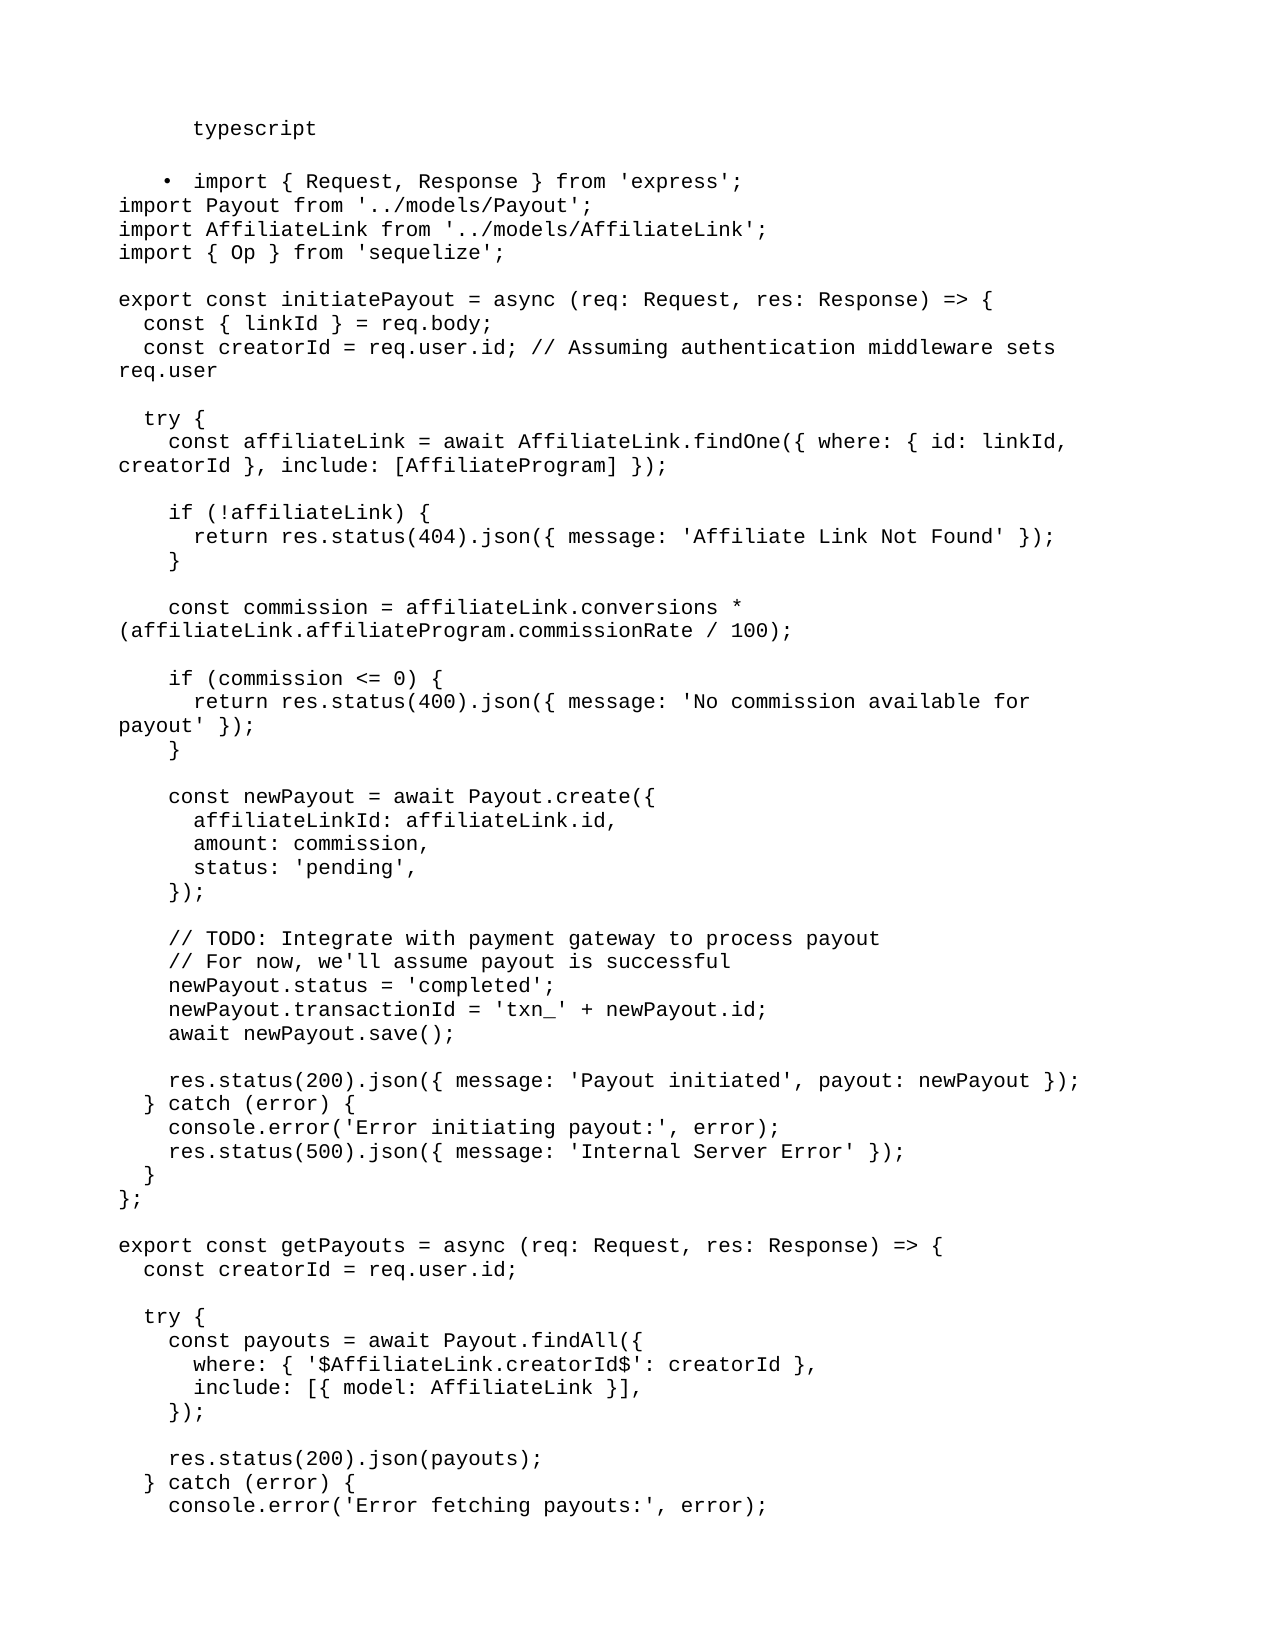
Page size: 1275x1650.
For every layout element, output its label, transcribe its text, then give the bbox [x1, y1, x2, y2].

text res.status(200).json(payouts); [118, 1448, 1157, 1472]
text export const getPayouts = async (req: Request, res: Response) => { [118, 1235, 1157, 1259]
text console.error('Error fetching payouts:', error); [118, 1495, 1157, 1519]
text return res.status(404).json({ message: 'Affiliate Link Not Found' }); [118, 526, 1157, 549]
text res.status(200).json({ message: 'Payout initiated', payout: newPayout }); [118, 1070, 1157, 1093]
text amount: commission, [118, 833, 1157, 857]
text affiliateLinkId: affiliateLink.id, [118, 810, 1157, 833]
text newPayout.transactionId = 'txn_' + newPayout.id; [118, 999, 1157, 1022]
text }); [118, 881, 1157, 904]
text await newPayout.save(); [118, 1022, 1157, 1046]
text res.status(500).json({ message: 'Internal Server Error' }); [118, 1141, 1157, 1164]
text if (!affiliateLink) { [118, 502, 1157, 526]
text export const initiatePayout = async (req: Request, res: Response) => { [118, 289, 1157, 313]
text import AffiliateLink from '../models/AffiliateLink'; [118, 218, 1157, 242]
list import { Request, Response } from 'express'; [164, 171, 1157, 195]
text try { [118, 408, 1157, 431]
text const commission = affiliateLink.conversions * (affiliateLink.affiliateProgram.commissionRate / 100); [118, 597, 1157, 644]
text } catch (error) { [118, 1093, 1157, 1117]
text const { linkId } = req.body; [118, 313, 1157, 337]
text }; [118, 1188, 1157, 1212]
text // TODO: Integrate with payment gateway to process payout [118, 928, 1157, 952]
text const newPayout = await Payout.create({ [118, 786, 1157, 810]
list typescript [162, 118, 1157, 142]
text console.error('Error initiating payout:', error); [118, 1117, 1157, 1141]
text } [118, 549, 1157, 573]
text }); [118, 1401, 1157, 1424]
text newPayout.status = 'completed'; [118, 975, 1157, 999]
text } [118, 739, 1157, 762]
text const creatorId = req.user.id; [118, 1259, 1157, 1283]
text const affiliateLink = await AffiliateLink.findOne({ where: { id: linkId, creatorId }, include: [AffiliateProgram] }); [118, 431, 1157, 479]
text where: { '$AffiliateLink.creatorId$': creatorId }, [118, 1353, 1157, 1377]
text } [118, 1164, 1157, 1188]
text status: 'pending', [118, 857, 1157, 881]
text const creatorId = req.user.id; // Assuming authentication middleware sets req.user [118, 337, 1157, 384]
text return res.status(400).json({ message: 'No commission available for payout' }); [118, 691, 1157, 739]
text } catch (error) { [118, 1472, 1157, 1495]
text import { Op } from 'sequelize'; [118, 242, 1157, 266]
text import Payout from '../models/Payout'; [118, 195, 1157, 218]
text if (commission <= 0) { [118, 668, 1157, 691]
text include: [{ model: AffiliateLink }], [118, 1377, 1157, 1401]
text // For now, we'll assume payout is successful [118, 952, 1157, 975]
text try { [118, 1306, 1157, 1330]
text const payouts = await Payout.findAll({ [118, 1330, 1157, 1353]
